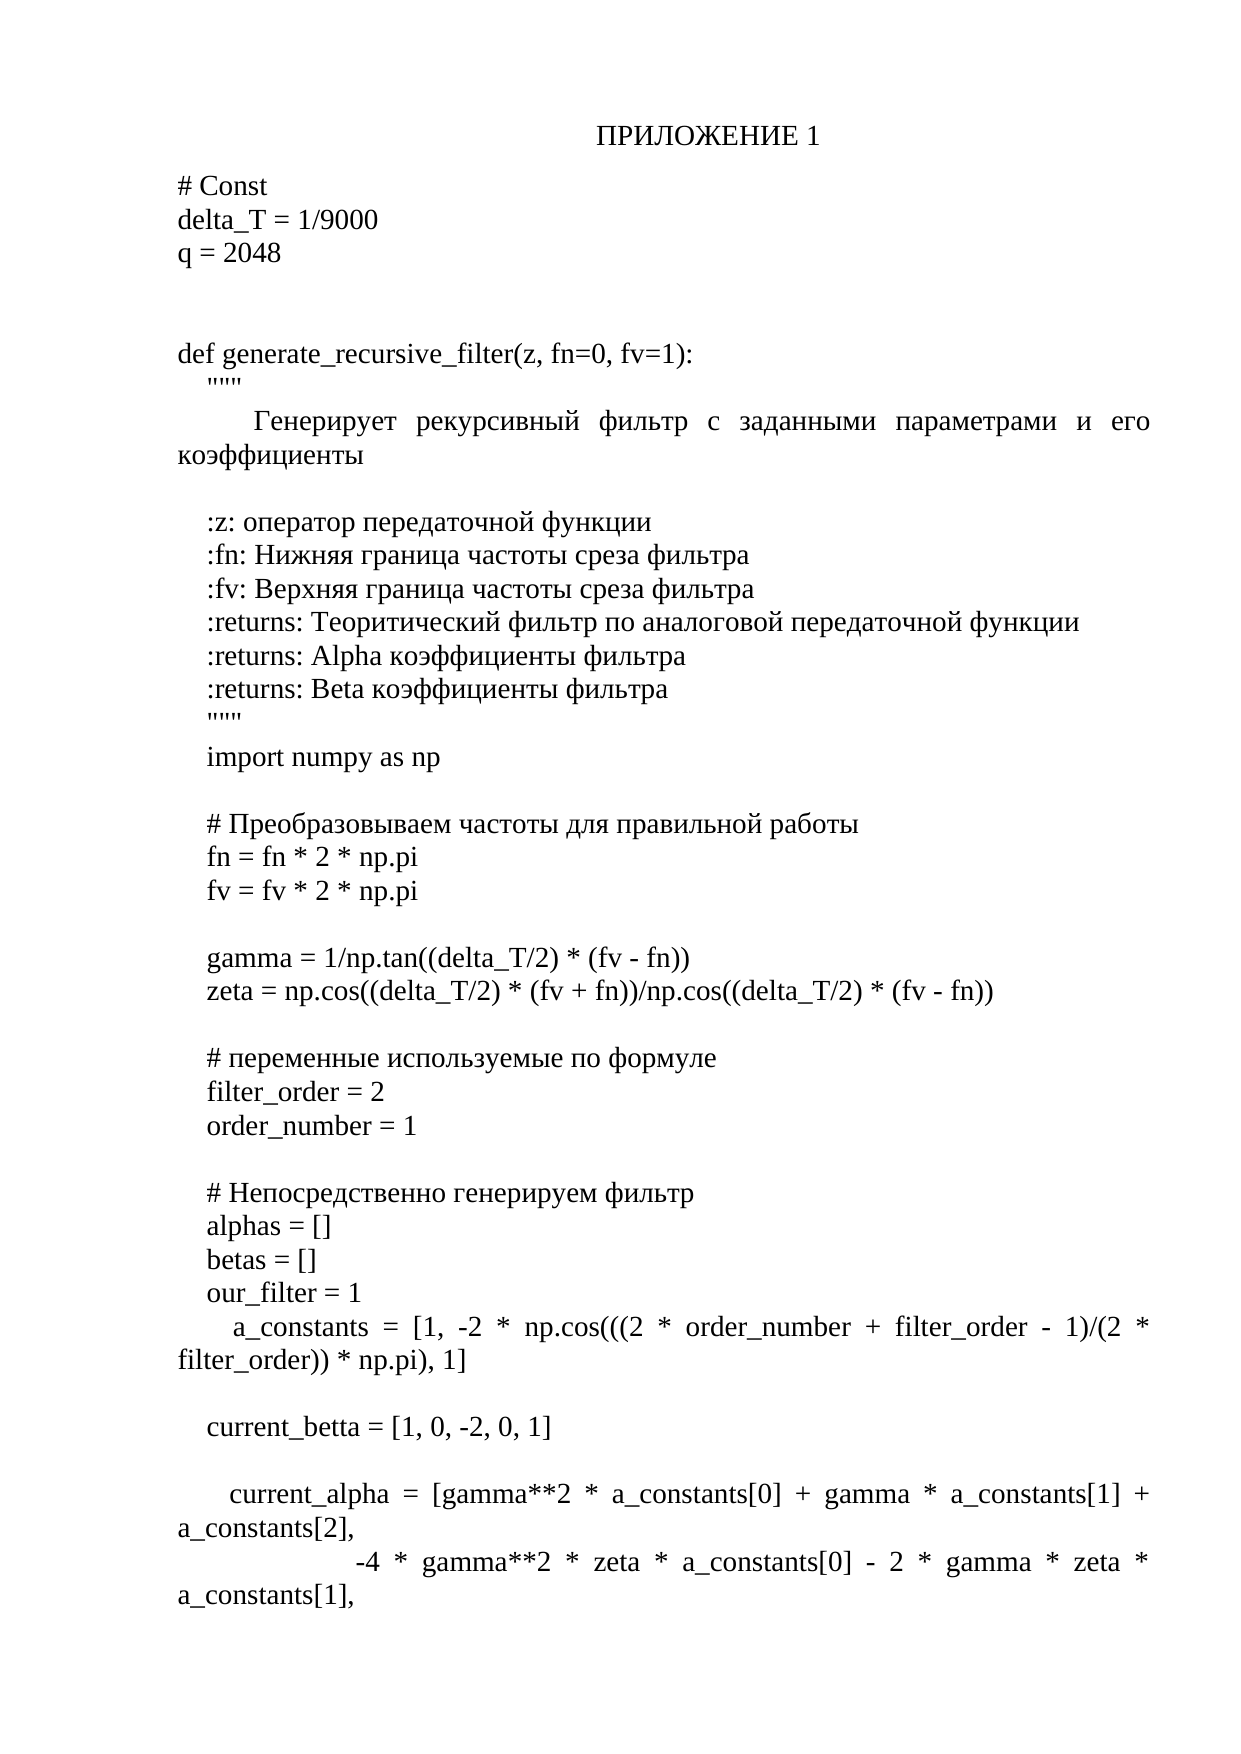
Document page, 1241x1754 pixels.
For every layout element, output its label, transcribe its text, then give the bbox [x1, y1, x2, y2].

text alphas = [] [177, 1208, 1152, 1242]
text Генерирует рекурсивный фильтр с заданными параметрами и его коэффициенты [177, 403, 1152, 470]
text fn = fn * 2 * np.pi [177, 839, 1152, 873]
text current_betta = [1, 0, -2, 0, 1] [177, 1409, 1152, 1443]
text """ [177, 705, 1152, 739]
text betas = [] [177, 1242, 1152, 1275]
text zeta = np.cos((delta_T/2) * (fv + fn))/np.cos((delta_T/2) * (fv - fn)) [177, 973, 1152, 1007]
text -4 * gamma**2 * zeta * a_constants[0] - 2 * gamma * zeta * a_constants[1], [177, 1544, 1152, 1611]
text :fn: Нижняя граница частоты среза фильтра [177, 537, 1152, 571]
text :returns: Теоритический фильтр по аналоговой передаточной функции [177, 604, 1152, 638]
text filter_order = 2 [177, 1074, 1152, 1108]
text :z: оператор передаточной функции [177, 504, 1152, 537]
text a_constants = [1, -2 * np.cos(((2 * order_number + filter_order - 1)/(2 * filter_order)) * np.pi), 1] [177, 1309, 1152, 1376]
text ПРИЛОЖЕНИЕ 1 [177, 118, 1152, 152]
text order_number = 1 [177, 1108, 1152, 1141]
text # Const [177, 168, 1152, 202]
text # переменные используемые по формуле [177, 1041, 1152, 1074]
text def generate_recursive_filter(z, fn=0, fv=1): [177, 336, 1152, 370]
text our_filter = 1 [177, 1275, 1152, 1309]
text fv = fv * 2 * np.pi [177, 873, 1152, 906]
text delta_T = 1/9000 [177, 202, 1152, 236]
text # Преобразовываем частоты для правильной работы [177, 806, 1152, 839]
text import numpy as np [177, 739, 1152, 772]
text gamma = 1/np.tan((delta_T/2) * (fv - fn)) [177, 940, 1152, 973]
text """ [177, 370, 1152, 403]
text :returns: Alpha коэффициенты фильтра [177, 638, 1152, 672]
text :returns: Beta коэффициенты фильтра [177, 672, 1152, 705]
text current_alpha = [gamma**2 * a_constants[0] + gamma * a_constants[1] + a_constants[2], [177, 1477, 1152, 1544]
text q = 2048 [177, 236, 1152, 269]
text :fv: Верхняя граница частоты среза фильтра [177, 571, 1152, 604]
text # Непосредственно генерируем фильтр [177, 1175, 1152, 1208]
